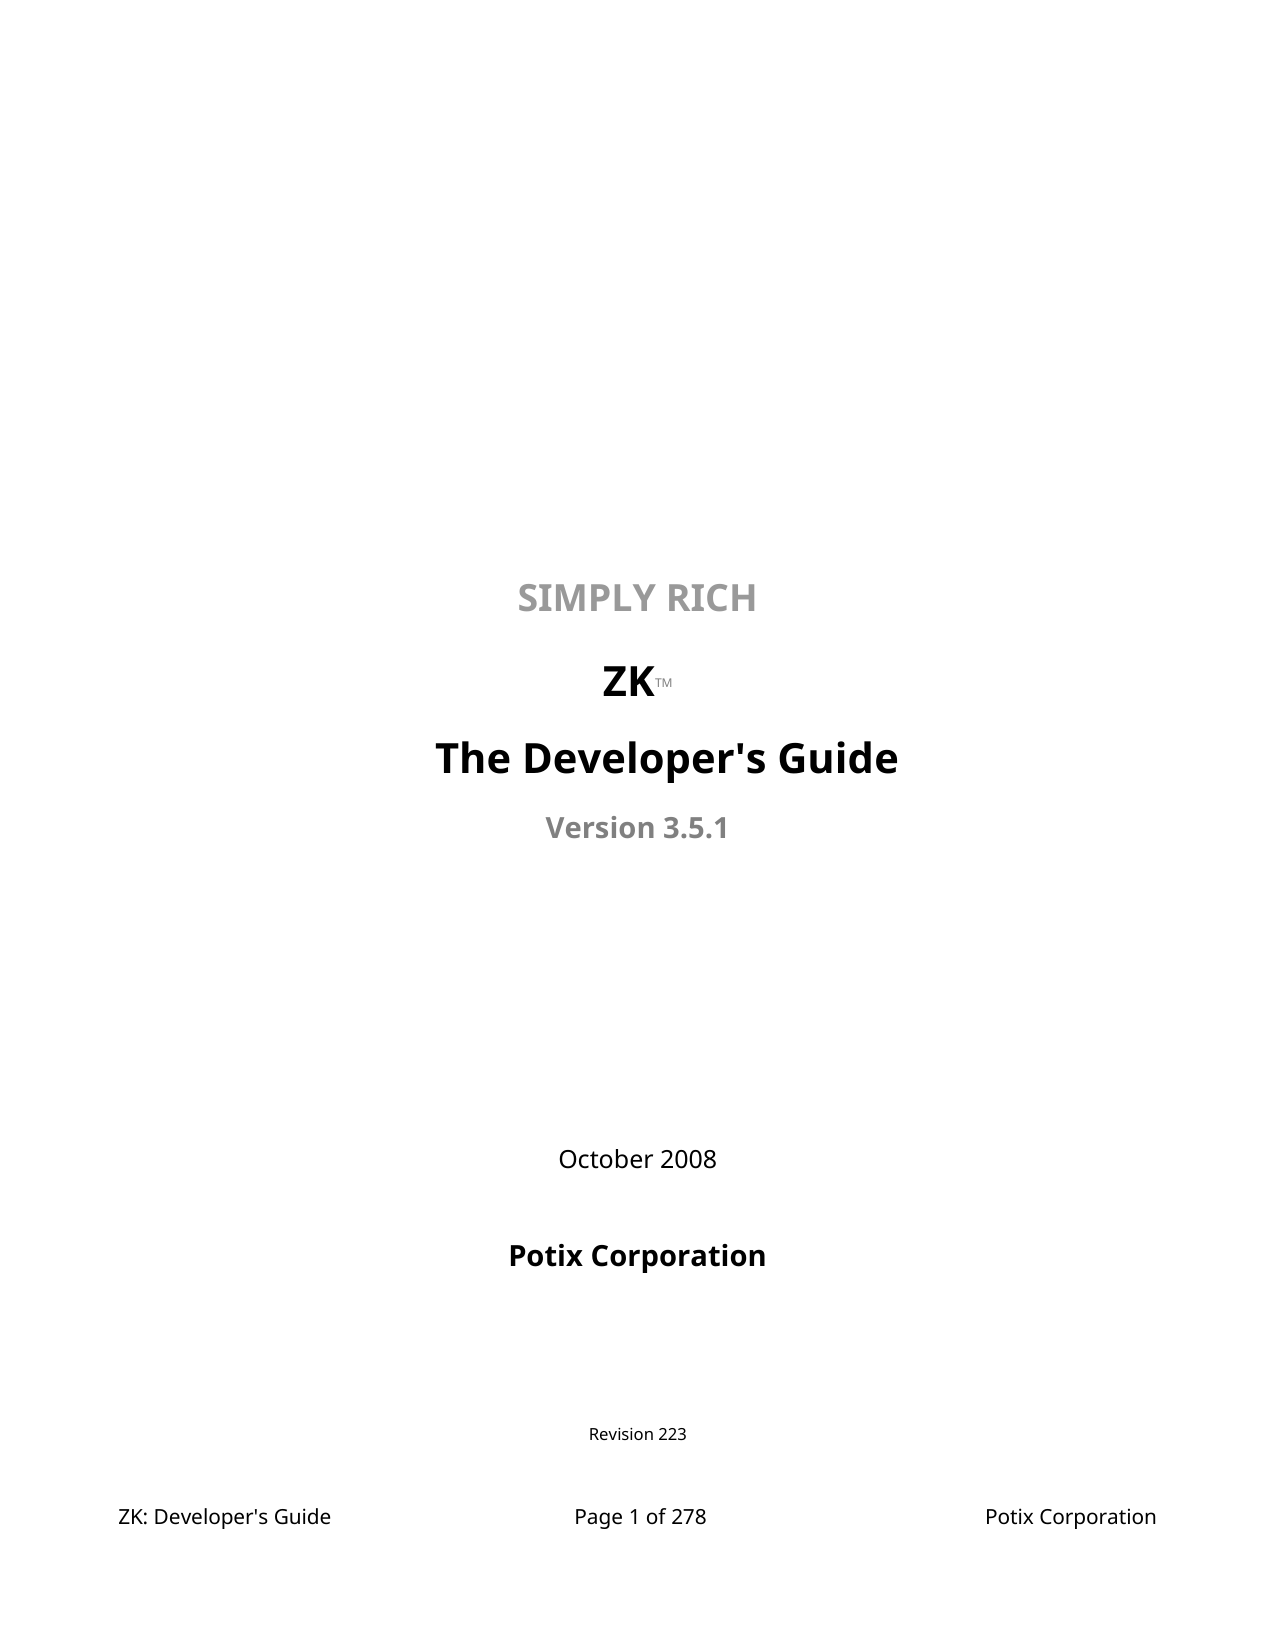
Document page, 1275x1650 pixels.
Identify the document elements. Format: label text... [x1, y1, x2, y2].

text SIMPLY RICH [118, 571, 1157, 622]
subtitle Version 3.5.1 [118, 807, 1157, 847]
text ZKTM [118, 652, 1157, 708]
title The Developer's Guide [177, 729, 1157, 786]
text Potix Corporation [118, 1235, 1157, 1275]
text Revision 223 [118, 1422, 1157, 1445]
text October 2008 [118, 1142, 1157, 1176]
